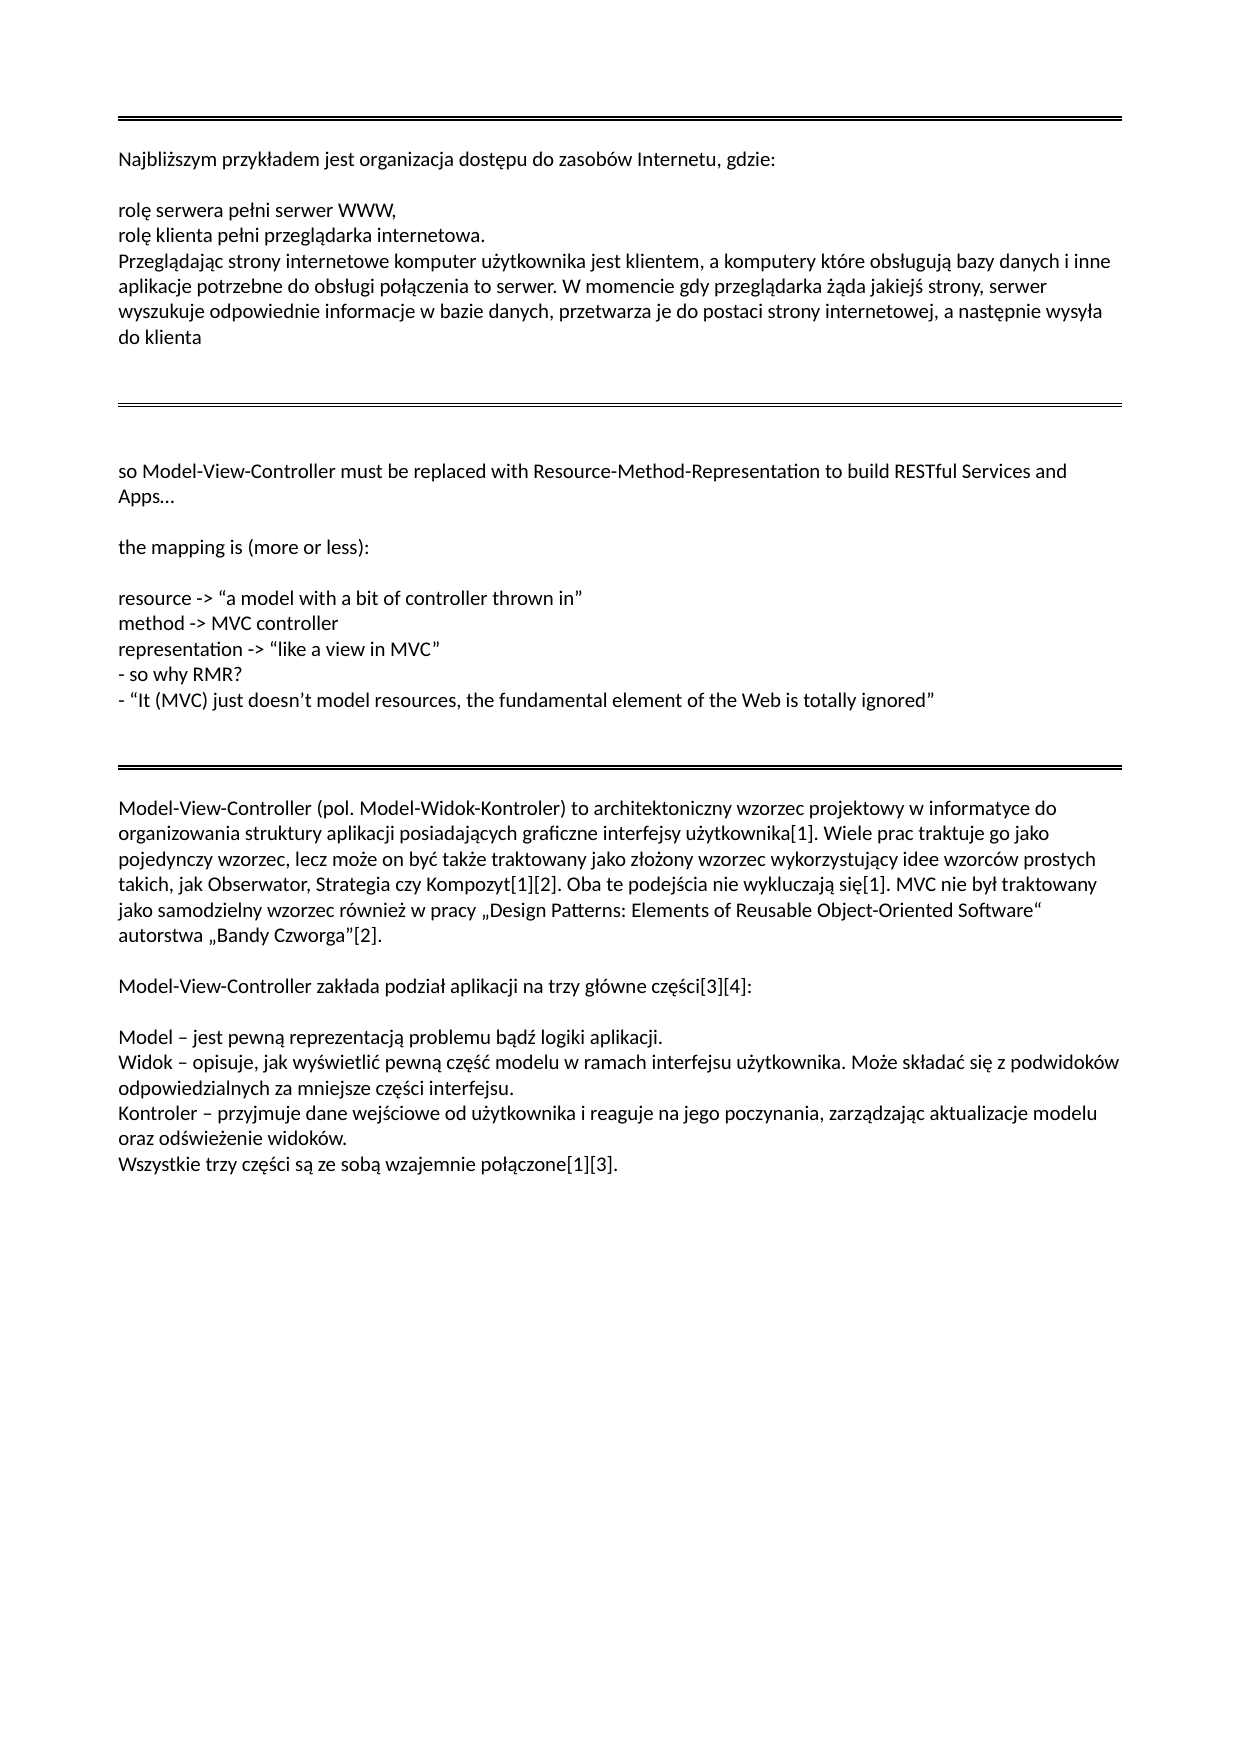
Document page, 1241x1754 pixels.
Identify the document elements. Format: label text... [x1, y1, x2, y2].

text resource -> “a model with a bit of controller thrown in” [118, 585, 1122, 611]
text Model-View-Controller (pol. Model-Widok-Kontroler) to architektoniczny wzorzec projektowy w informatyce do organizowania struktury aplikacji posiadających graficzne interfejsy użytkownika[1]. Wiele prac traktuje go jako pojedynczy wzorzec, lecz może on być także traktowany jako złożony wzorzec wykorzystujący idee wzorców prostych takich, jak Obserwator, Strategia czy Kompozyt[1][2]. Oba te podejścia nie wykluczają się[1]. MVC nie był traktowany jako samodzielny wzorzec również w pracy „Design Patterns: Elements of Reusable Object-Oriented Software“ autorstwa „Bandy Czworga”[2]. [118, 795, 1122, 948]
text so Model-View-Controller must be replaced with Resource-Method-Representation to build RESTful Services and Apps… [118, 458, 1122, 509]
text Najbliższym przykładem jest organizacja dostępu do zasobów Internetu, gdzie: [118, 146, 1122, 172]
text - so why RMR? [118, 661, 1122, 687]
text Model – jest pewną reprezentacją problemu bądź logiki aplikacji. [118, 1024, 1122, 1049]
text rolę klienta pełni przeglądarka internetowa. [118, 222, 1122, 248]
text Przeglądając strony internetowe komputer użytkownika jest klientem, a komputery które obsługują bazy danych i inne aplikacje potrzebne do obsługi połączenia to serwer. W momencie gdy przeglądarka żąda jakiejś strony, serwer wyszukuje odpowiednie informacje w bazie danych, przetwarza je do postaci strony internetowej, a następnie wysyła do klienta [118, 248, 1122, 349]
text rolę serwera pełni serwer WWW, [118, 197, 1122, 222]
text Widok – opisuje, jak wyświetlić pewną część modelu w ramach interfejsu użytkownika. Może składać się z podwidoków odpowiedzialnych za mniejsze części interfejsu. [118, 1049, 1122, 1100]
text Kontroler – przyjmuje dane wejściowe od użytkownika i reaguje na jego poczynania, zarządzając aktualizacje modelu oraz odświeżenie widoków. [118, 1100, 1122, 1151]
text representation -> “like a view in MVC” [118, 636, 1122, 661]
text - “It (MVC) just doesn’t model resources, the fundamental element of the Web is totally ignored” [118, 687, 1122, 712]
text Model-View-Controller zakłada podział aplikacji na trzy główne części[3][4]: [118, 973, 1122, 998]
text the mapping is (more or less): [118, 534, 1122, 560]
text Wszystkie trzy części są ze sobą wzajemnie połączone[1][3]. [118, 1151, 1122, 1176]
text method -> MVC controller [118, 611, 1122, 636]
